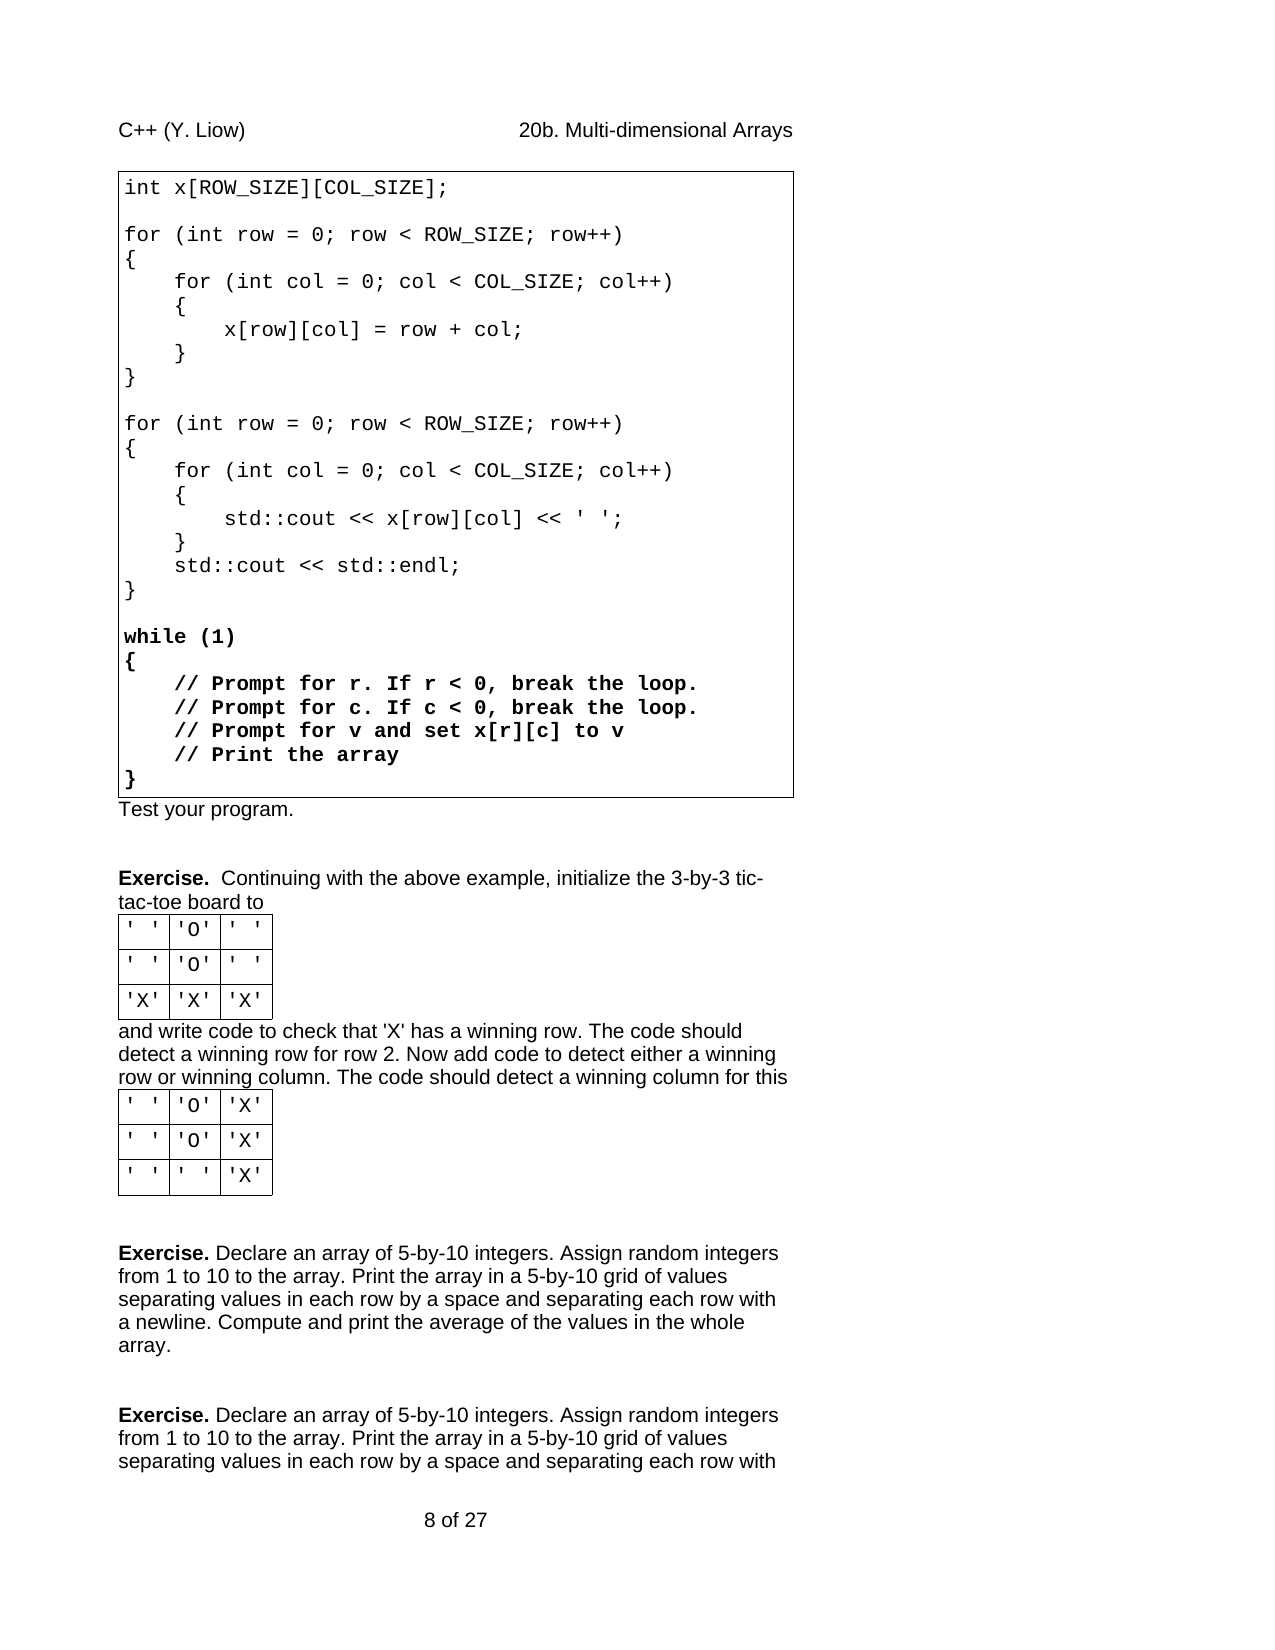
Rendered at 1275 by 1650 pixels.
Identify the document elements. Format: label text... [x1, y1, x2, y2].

table_cell ' ' [119, 950, 169, 984]
table_cell 'O' [170, 950, 220, 984]
table_header ' ' [119, 1090, 169, 1124]
table_header 'X' [221, 1090, 272, 1124]
table_header 'O' [170, 1090, 220, 1124]
text and write code to check that 'X' has a winning row. The code should detect a winning row for row 2. Now add code to detect either a winning row or winning column. The code should detect a winning column for this [118, 1019, 793, 1089]
table_cell ' ' [221, 950, 272, 984]
text Exercise. Declare an array of 5-by-10 integers. Assign random integers from 1 to 10 to the array. Print the array in a 5-by-10 grid of values separating values in each row by a space and separating each row with a newline. Compute and print the average of the values in the whole array. [118, 1241, 793, 1357]
table_cell 'X' [221, 1125, 272, 1159]
table_cell 'X' [170, 985, 220, 1019]
table_cell ' ' [119, 1125, 169, 1159]
table_cell 'O' [170, 1125, 220, 1159]
table_header 'O' [170, 915, 220, 949]
table_header int x[ROW_SIZE][COL_SIZE]; for (int row = 0; row < ROW_SIZE; row++) { for (int col = 0; col < COL_SIZE; col++) { x[row][col] = row + col; } } for (int row = 0; row < ROW_SIZE; row++) { for (int col = 0; col < COL_SIZE; col++) { std::cout << x[row][col] << ' '; } std::cout << std::endl; } while (1) { // Prompt for r. If r < 0, break the loop. // Prompt for c. If c < 0, break the loop. // Prompt for v and set x[r][c] to v // Print the array } [119, 172, 793, 797]
text Test your program. [118, 798, 793, 821]
table_cell 'X' [221, 1160, 272, 1194]
table_header ' ' [221, 915, 272, 949]
text Exercise. Continuing with the above example, initialize the 3-by-3 tic-tac-toe board to [118, 867, 793, 913]
table_cell 'X' [221, 985, 272, 1019]
table_cell ' ' [119, 1160, 169, 1194]
table_cell 'X' [119, 985, 169, 1019]
table_header ' ' [119, 915, 169, 949]
text Exercise. Declare an array of 5-by-10 integers. Assign random integers from 1 to 10 to the array. Print the array in a 5-by-10 grid of values separating values in each row by a space and separating each row with [118, 1404, 793, 1473]
table_cell ' ' [170, 1160, 220, 1194]
